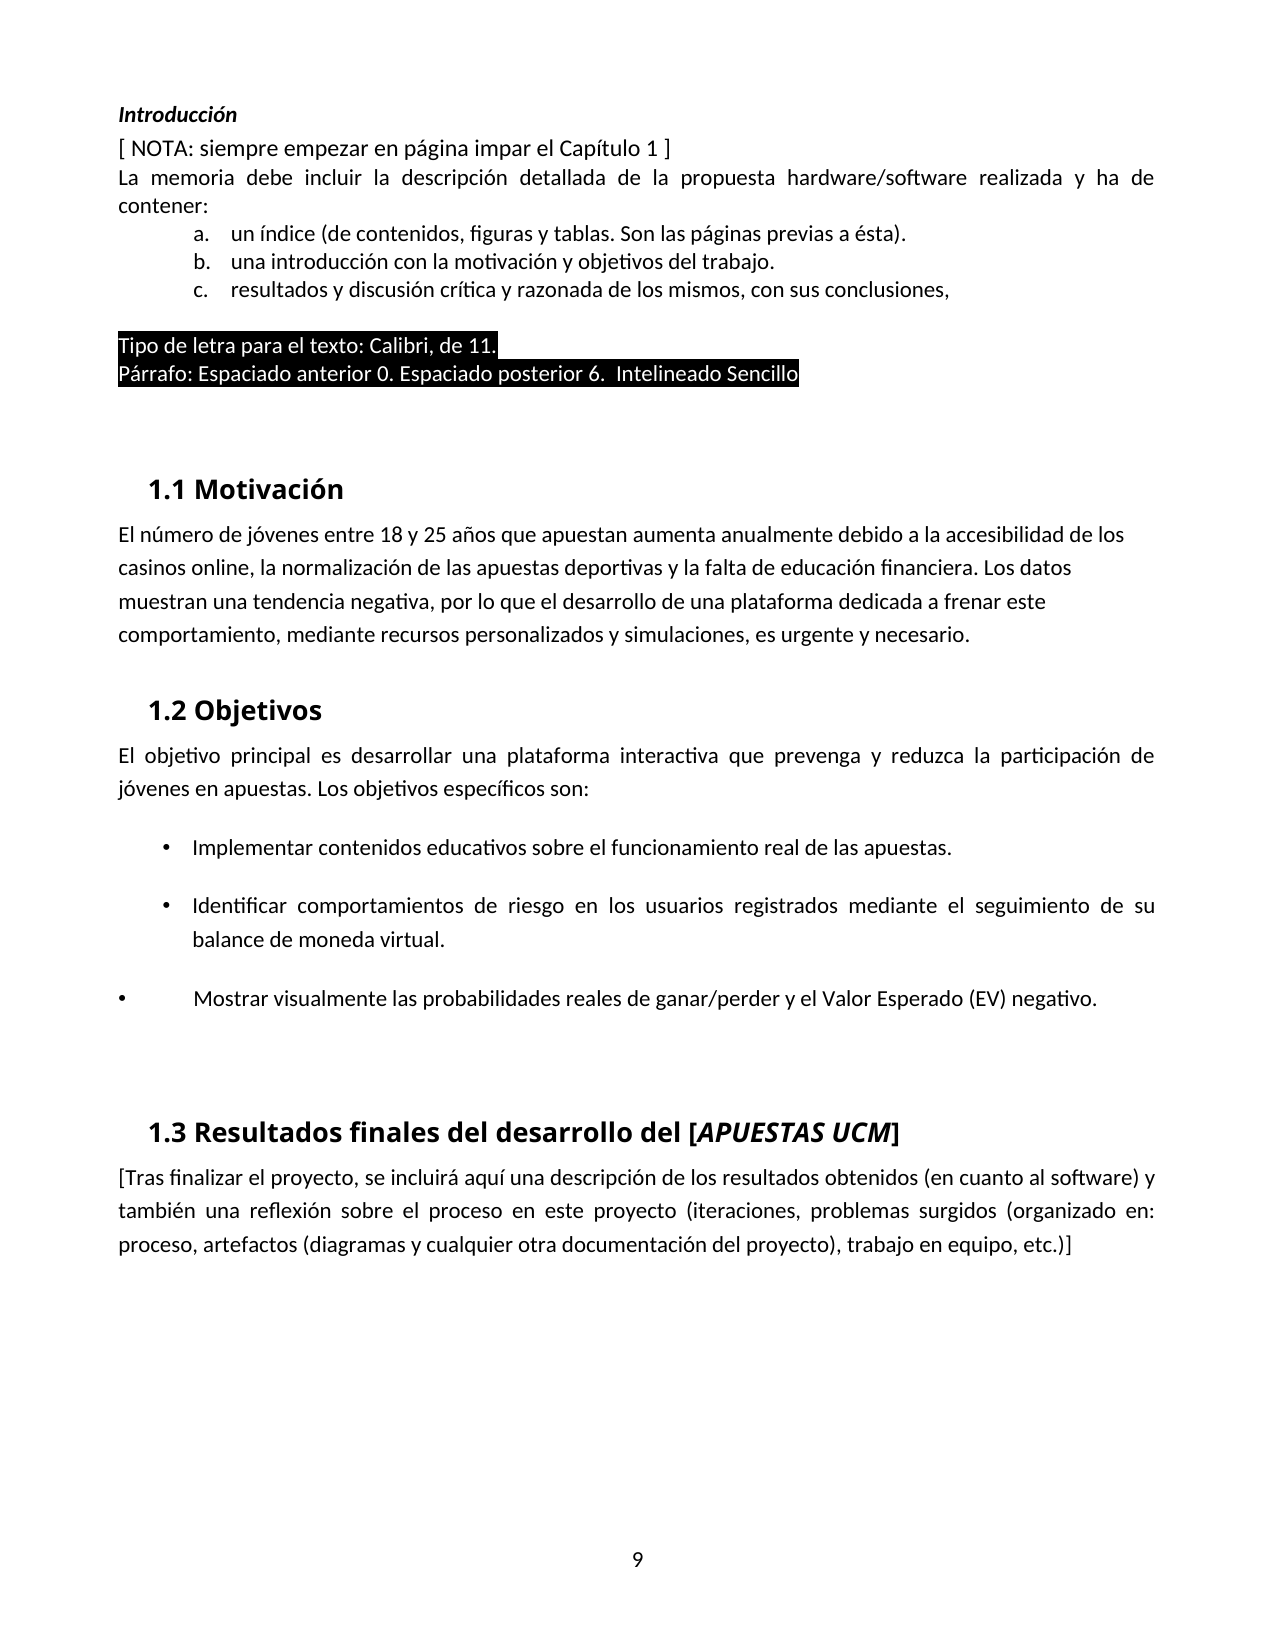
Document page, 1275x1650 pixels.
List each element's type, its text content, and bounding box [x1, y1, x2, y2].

list Objetivos [148, 692, 1157, 728]
list Motivación [148, 471, 1157, 507]
text El objetivo principal es desarrollar una plataforma interactiva que prevenga y reduzca la participación de jóvenes en apuestas. Los objetivos específicos son: [118, 741, 1157, 802]
text El número de jóvenes entre 18 y 25 años que apuestan aumenta anualmente debido a la accesibilidad de los casinos online, la normalización de las apuestas deportivas y la falta de educación financiera. Los datos muestran una tendencia negativa, por lo que el desarrollo de una plataforma dedicada a frenar este comportamiento, mediante recursos personalizados y simulaciones, es urgente y necesario. [118, 520, 1157, 648]
list Identificar comportamientos de riesgo en los usuarios registrados mediante el seguimiento de su balance de moneda virtual. [162, 892, 1157, 953]
list Implementar contenidos educativos sobre el funcionamiento real de las apuestas. [162, 833, 1157, 861]
text Párrafo: Espaciado anterior 0. Espaciado posterior 6. Intelineado Sencillo [118, 359, 1157, 387]
list resultados y discusión crítica y razonada de los mismos, con sus conclusiones, [193, 275, 1157, 303]
text La memoria debe incluir la descripción detallada de la propuesta hardware/software realizada y ha de contener: [118, 163, 1157, 219]
list Mostrar visualmente las probabilidades reales de ganar/perder y el Valor Esperado (EV) negativo. [118, 984, 1157, 1012]
list Resultados finales del desarrollo del [APUESTAS UCM] [148, 1113, 1157, 1150]
list un índice (de contenidos, figuras y tablas. Son las páginas previas a ésta). [193, 219, 1157, 247]
text [ NOTA: siempre empezar en página impar el Capítulo 1 ] [118, 133, 1157, 163]
list una introducción con la motivación y objetivos del trabajo. [193, 247, 1157, 275]
text [Tras finalizar el proyecto, se incluirá aquí una descripción de los resultados obtenidos (en cuanto al software) y también una reflexión sobre el proceso en este proyecto (iteraciones, problemas surgidos (organizado en: proceso, artefactos (diagramas y cualquier otra documentación del proyecto), trabajo en equipo, etc.)] [118, 1163, 1157, 1258]
subtitle Introducción [118, 100, 1157, 128]
text Tipo de letra para el texto: Calibri, de 11. [118, 331, 1157, 359]
